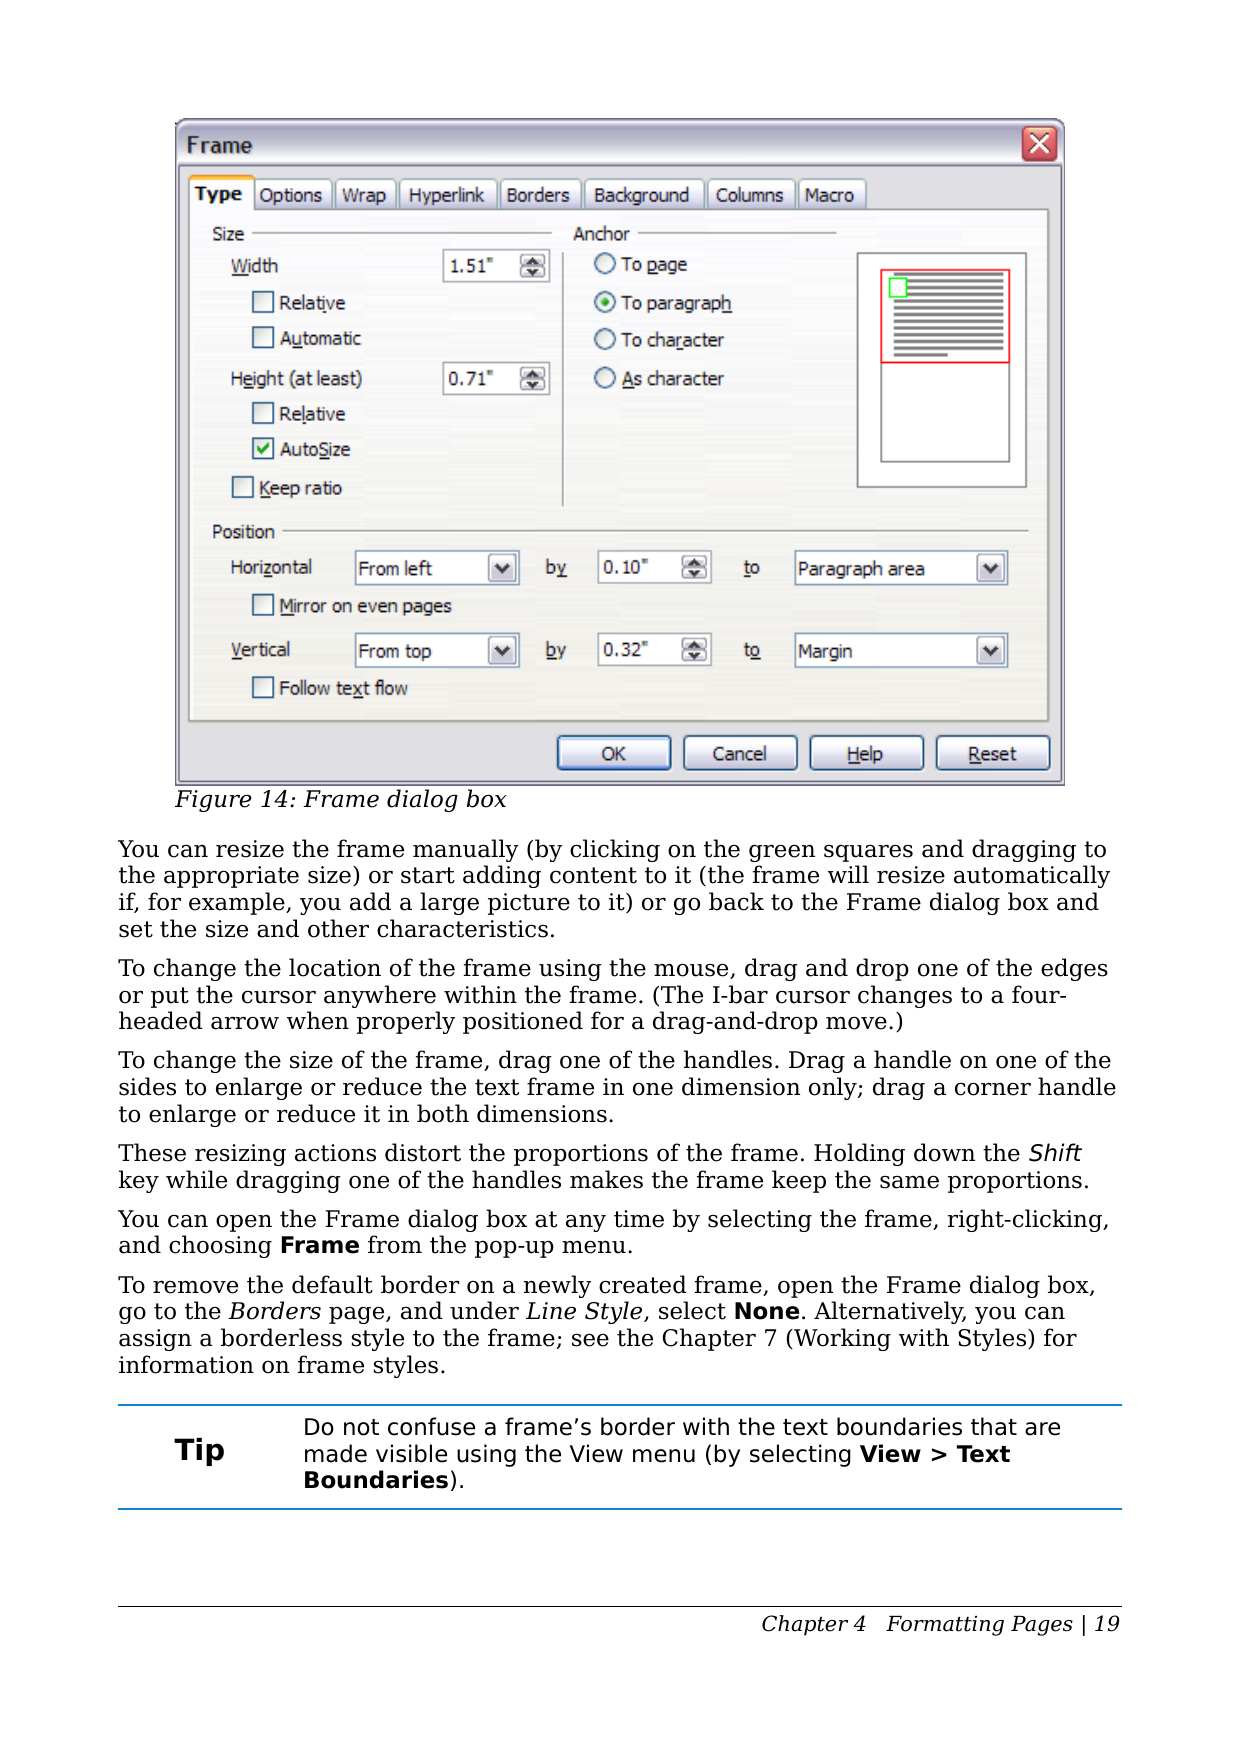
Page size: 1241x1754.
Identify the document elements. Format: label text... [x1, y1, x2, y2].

text To change the location of the frame using the mouse, drag and drop one of the edges or put the cursor anywhere within the frame. (The I-bar cursor changes to a four-headed arrow when properly positioned for a drag-and-drop move.) [118, 955, 1122, 1035]
text These resizing actions distort the proportions of the frame. Holding down the Shift key while dragging one of the handles makes the frame keep the same proportions. [118, 1140, 1122, 1193]
text To remove the default border on a newly created frame, open the Frame dialog box, go to the Borders page, and under Line Style, select None. Alternatively, you can assign a borderless style to the frame; see the Chapter 7 (Working with Styles) for information on frame styles. [118, 1272, 1122, 1378]
text You can resize the frame manually (by clicking on the green squares and dragging to the appropriate size) or start adding content to it (the frame will resize automatically if, for example, you add a large picture to it) or go back to the Frame dialog box and set the size and other characteristics. [118, 836, 1122, 943]
text You can open the Frame dialog box at any time by selecting the frame, right-clicking, and choosing Frame from the pop-up menu. [118, 1206, 1122, 1259]
text Figure 14: Frame dialog box [175, 786, 1065, 813]
table_header Tip [118, 1406, 281, 1507]
picture [175, 118, 1065, 786]
text To change the size of the frame, drag one of the handles. Drag a handle on one of the sides to enlarge or reduce the text frame in one dimension only; drag a corner handle to enlarge or reduce it in both dimensions. [118, 1048, 1122, 1128]
table_header Do not confuse a frame’s border with the text boundaries that are made visible using the View menu (by selecting View > Text Boundaries). [281, 1406, 1122, 1507]
